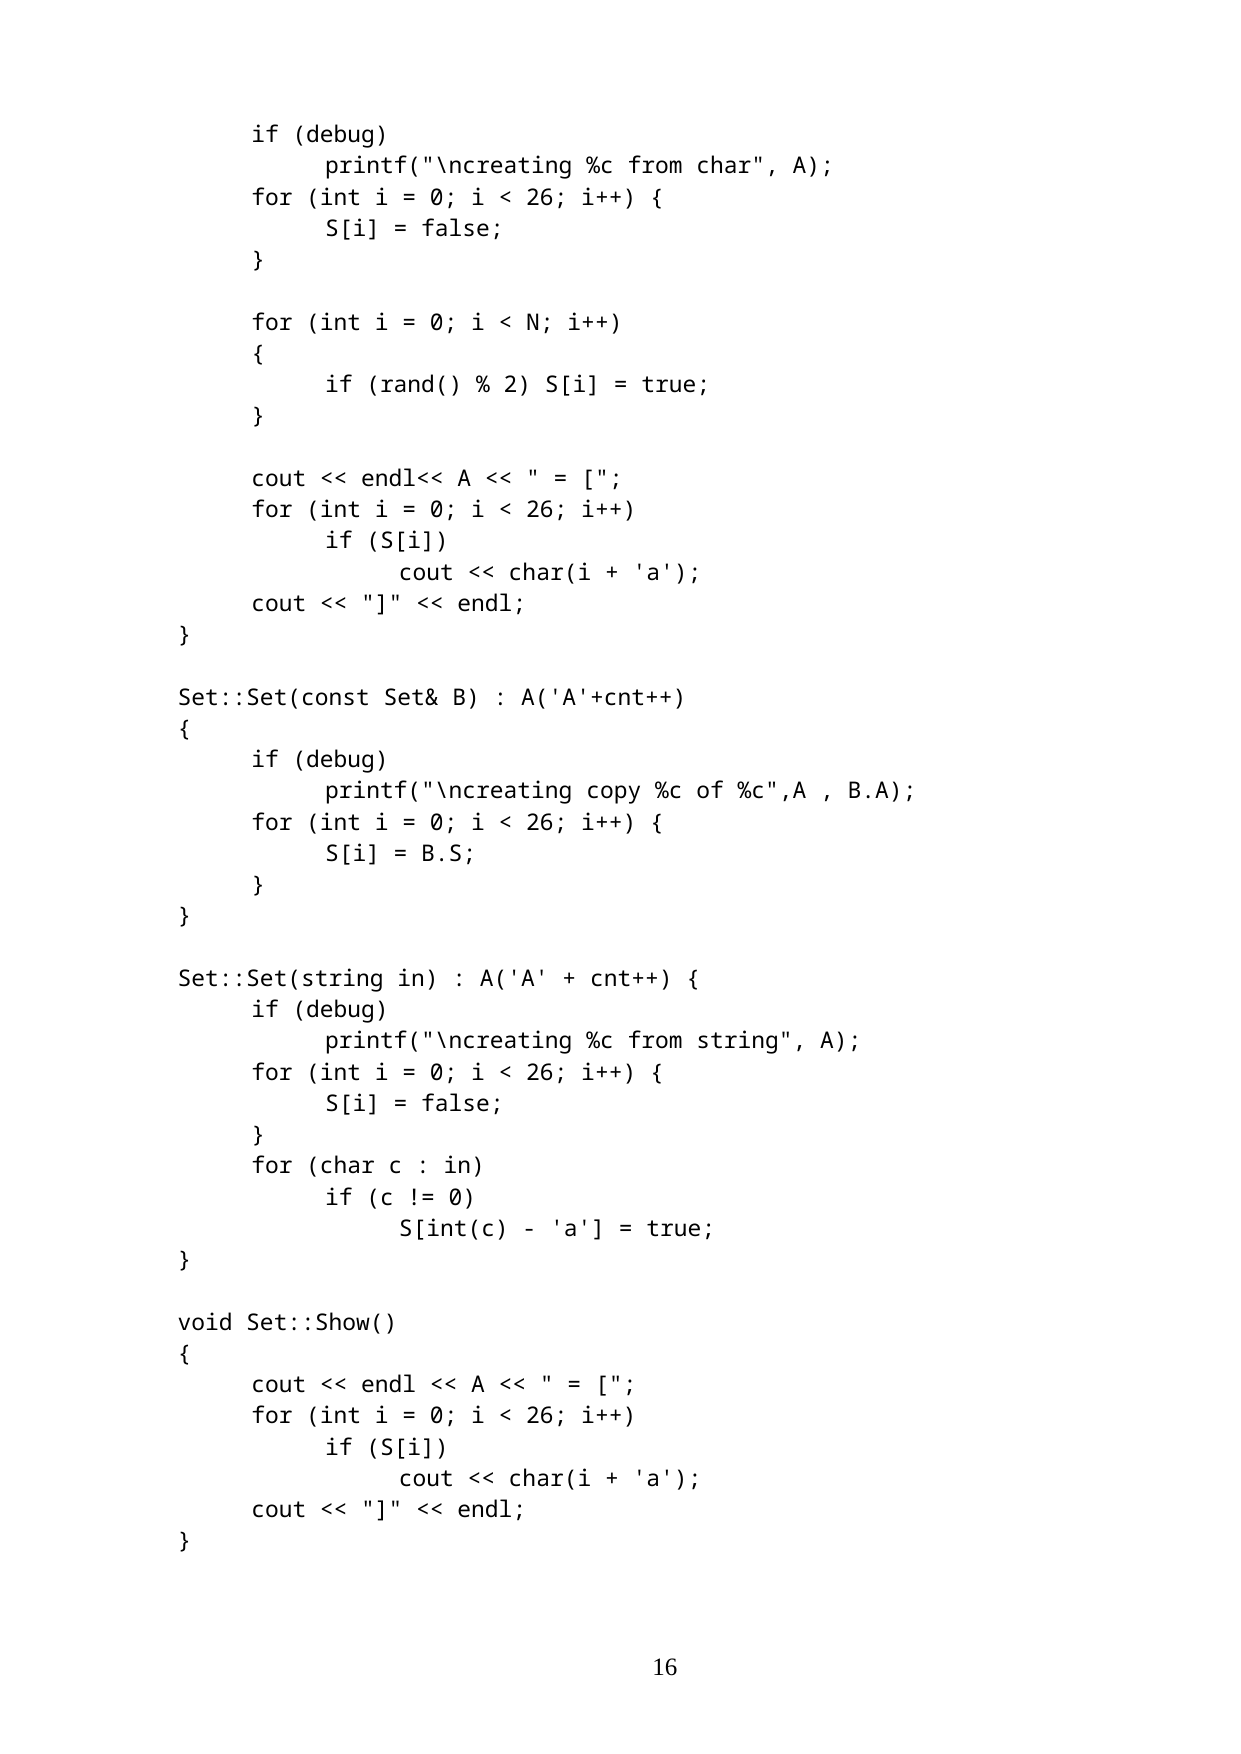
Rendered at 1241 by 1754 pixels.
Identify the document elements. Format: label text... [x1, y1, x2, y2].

text if (debug) [177, 993, 1152, 1024]
text cout << "]" << endl; [177, 587, 1152, 618]
text for (int i = 0; i < 26; i++) { [177, 181, 1152, 212]
text S[i] = B.S; [177, 837, 1152, 868]
text for (int i = 0; i < 26; i++) [177, 1399, 1152, 1431]
text if (S[i]) [177, 1431, 1152, 1462]
text cout << "]" << endl; [177, 1493, 1152, 1524]
text Set::Set(string in) : A('A' + cnt++) { [177, 962, 1152, 993]
text if (S[i]) [177, 524, 1152, 556]
text S[i] = false; [177, 1087, 1152, 1118]
text } [177, 1524, 1152, 1556]
text cout << endl << A << " = ["; [177, 1368, 1152, 1399]
text if (debug) [177, 118, 1152, 149]
text if (rand() % 2) S[i] = true; [177, 368, 1152, 399]
text S[i] = false; [177, 212, 1152, 243]
text cout << char(i + 'a'); [177, 1462, 1152, 1493]
text } [177, 399, 1152, 431]
text if (c != 0) [177, 1181, 1152, 1212]
text { [177, 337, 1152, 368]
text for (int i = 0; i < 26; i++) { [177, 806, 1152, 837]
text } [177, 899, 1152, 931]
text cout << char(i + 'a'); [177, 556, 1152, 587]
text Set::Set(const Set& B) : A('A'+cnt++) [177, 681, 1152, 712]
text printf("\ncreating copy %c of %c",A , B.A); [177, 774, 1152, 806]
text for (char c : in) [177, 1149, 1152, 1181]
text printf("\ncreating %c from string", A); [177, 1024, 1152, 1056]
text } [177, 1243, 1152, 1274]
text S[int(c) - 'a'] = true; [177, 1212, 1152, 1243]
text printf("\ncreating %c from char", A); [177, 149, 1152, 181]
text for (int i = 0; i < N; i++) [177, 306, 1152, 337]
text } [177, 243, 1152, 274]
text for (int i = 0; i < 26; i++) [177, 493, 1152, 524]
text } [177, 868, 1152, 899]
text } [177, 1118, 1152, 1149]
text if (debug) [177, 743, 1152, 774]
text } [177, 618, 1152, 649]
text cout << endl<< A << " = ["; [177, 462, 1152, 493]
text for (int i = 0; i < 26; i++) { [177, 1056, 1152, 1087]
text void Set::Show() [177, 1306, 1152, 1337]
text { [177, 1337, 1152, 1368]
text { [177, 712, 1152, 743]
